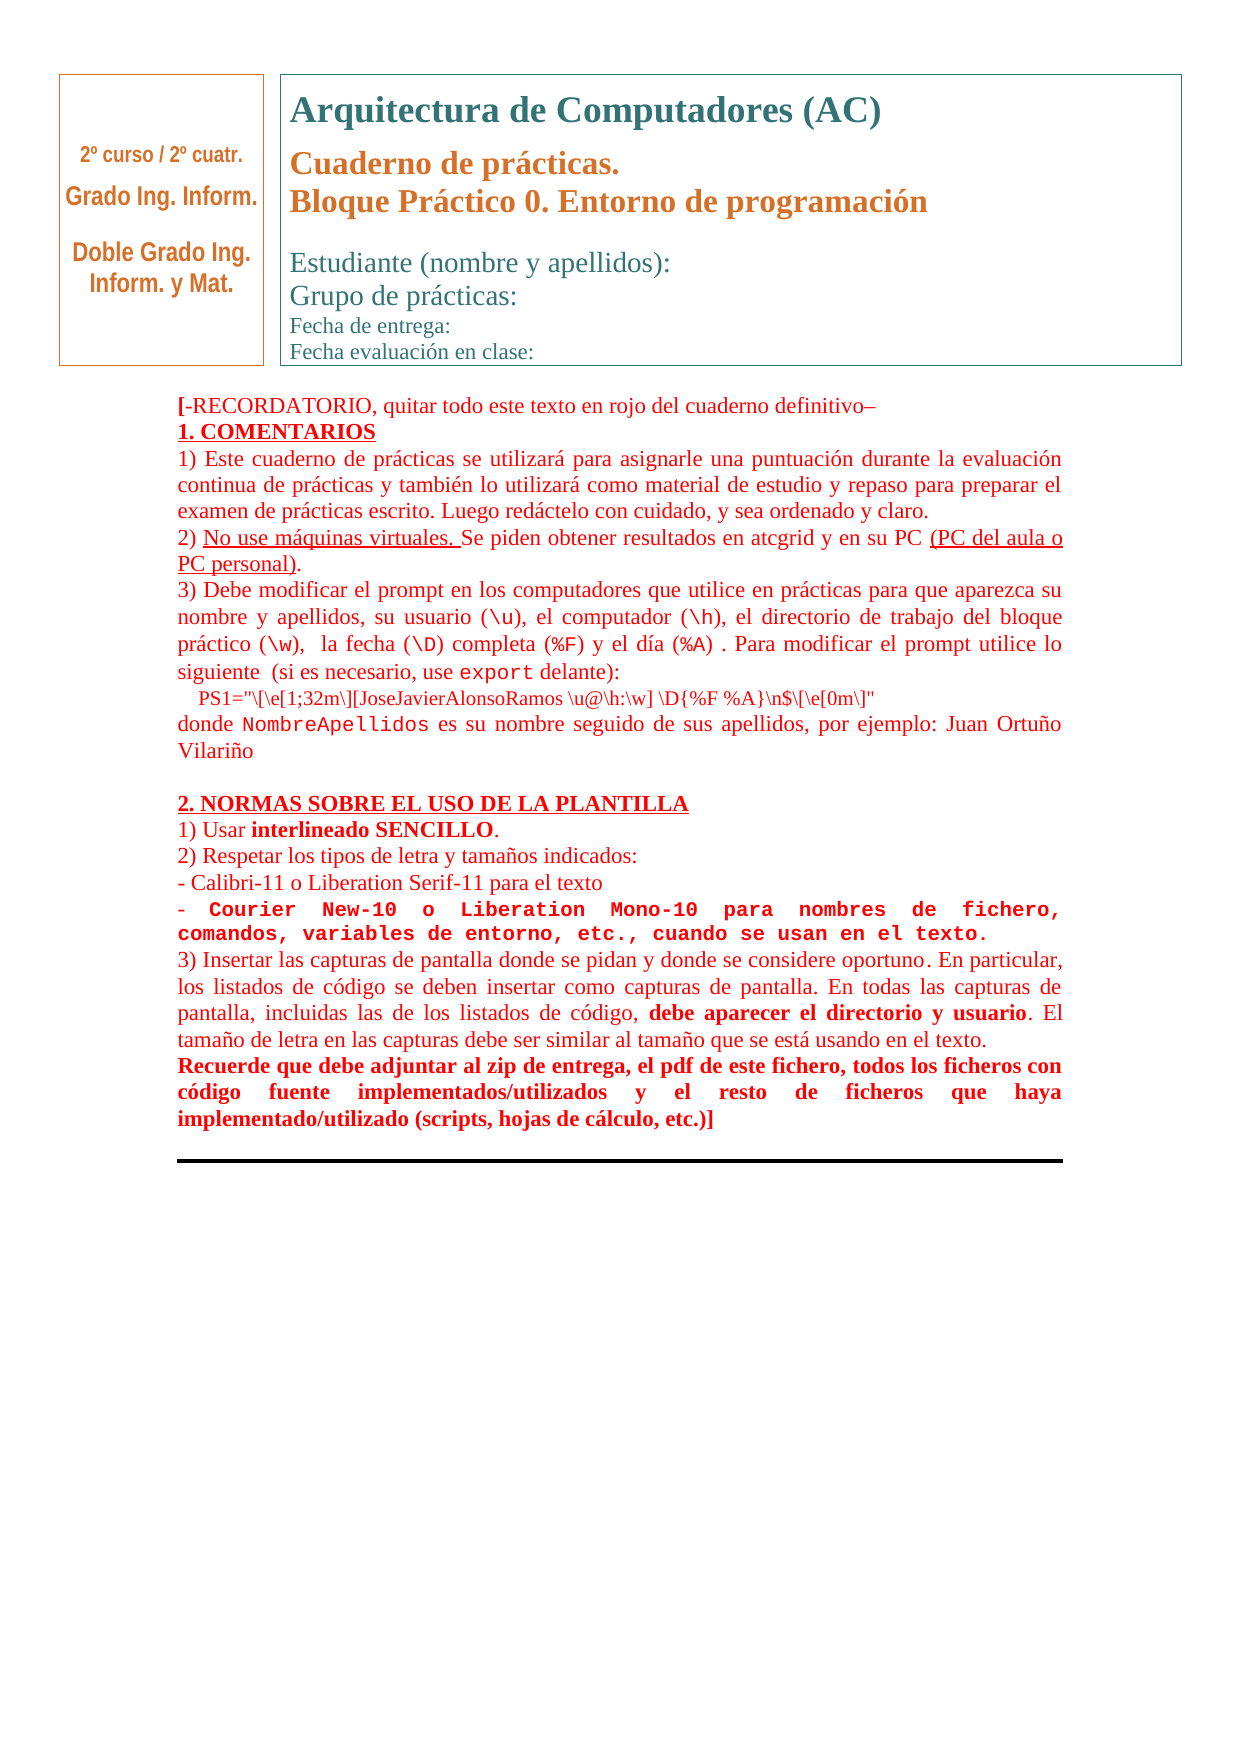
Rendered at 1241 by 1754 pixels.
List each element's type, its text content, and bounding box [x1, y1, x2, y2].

text - Calibri-11 o Liberation Serif-11 para el texto [177, 869, 1063, 895]
text - Courier New-10 o Liberation Mono-10 para nombres de fichero, comandos, variables de entorno, etc., cuando se usan en el texto. [177, 895, 1063, 947]
text 1) Usar interlineado SENCILLO. [177, 816, 1063, 843]
text 3) Debe modificar el prompt en los computadores que utilice en prácticas para que aparezca su nombre y apellidos, su usuario (\u), el computador (\h), el directorio de trabajo del bloque práctico (\w), la fecha (\D) completa (%F) y el día (%A) . Para modificar el prompt utilice lo siguiente (si es necesario, use export delante): [177, 576, 1063, 686]
text Recuerde que debe adjuntar al zip de entrega, el pdf de este fichero, todos los ficheros con código fuente implementados/utilizados y el resto de ficheros que haya implementado/utilizado (scripts, hojas de cálculo, etc.)] [177, 1052, 1063, 1131]
text donde NombreApellidos es su nombre seguido de sus apellidos, por ejemplo: Juan Ortuño Vilariño [177, 709, 1063, 763]
text 3) Insertar las capturas de pantalla donde se pidan y donde se considere oportuno. En particular, los listados de código se deben insertar como capturas de pantalla. En todas las capturas de pantalla, incluidas las de los listados de código, debe aparecer el directorio y usuario. El tamaño de letra en las capturas debe ser similar al tamaño que se está usando en el texto. [177, 947, 1063, 1052]
table_header [264, 74, 280, 364]
text 1) Este cuaderno de prácticas se utilizará para asignarle una puntuación durante la evaluación continua de prácticas y también lo utilizará como material de estudio y repaso para preparar el examen de prácticas escrito. Luego redáctelo con cuidado, y sea ordenado y claro. [177, 444, 1063, 524]
text 2. NORMAS SOBRE EL USO DE LA PLANTILLA [177, 790, 1063, 816]
text 2) Respetar los tipos de letra y tamaños indicados: [177, 843, 1063, 869]
text 2) No use máquinas virtuales. Se piden obtener resultados en atcgrid y en su PC (PC del aula o PC personal). [177, 524, 1063, 576]
table_header 2º curso / 2º cuatr. Grado Ing. Inform. Doble Grado Ing. Inform. y Mat. [60, 75, 263, 364]
text [-RECORDATORIO, quitar todo este texto en rojo del cuaderno definitivo– [177, 392, 1063, 418]
text PS1="\[\e[1;32m\][JoseJavierAlonsoRamos \u@\h:\w] \D{%F %A}\n$\[\e[0m\]" [177, 686, 1063, 709]
table_header Arquitectura de Computadores (AC) Cuaderno de prácticas. Bloque Práctico 0. Entorno de programación Estudiante (nombre y apellidos): Grupo de prácticas: Fecha de entrega: Fecha evaluación en clase: [281, 75, 1181, 364]
text 1. COMENTARIOS [177, 418, 1063, 444]
